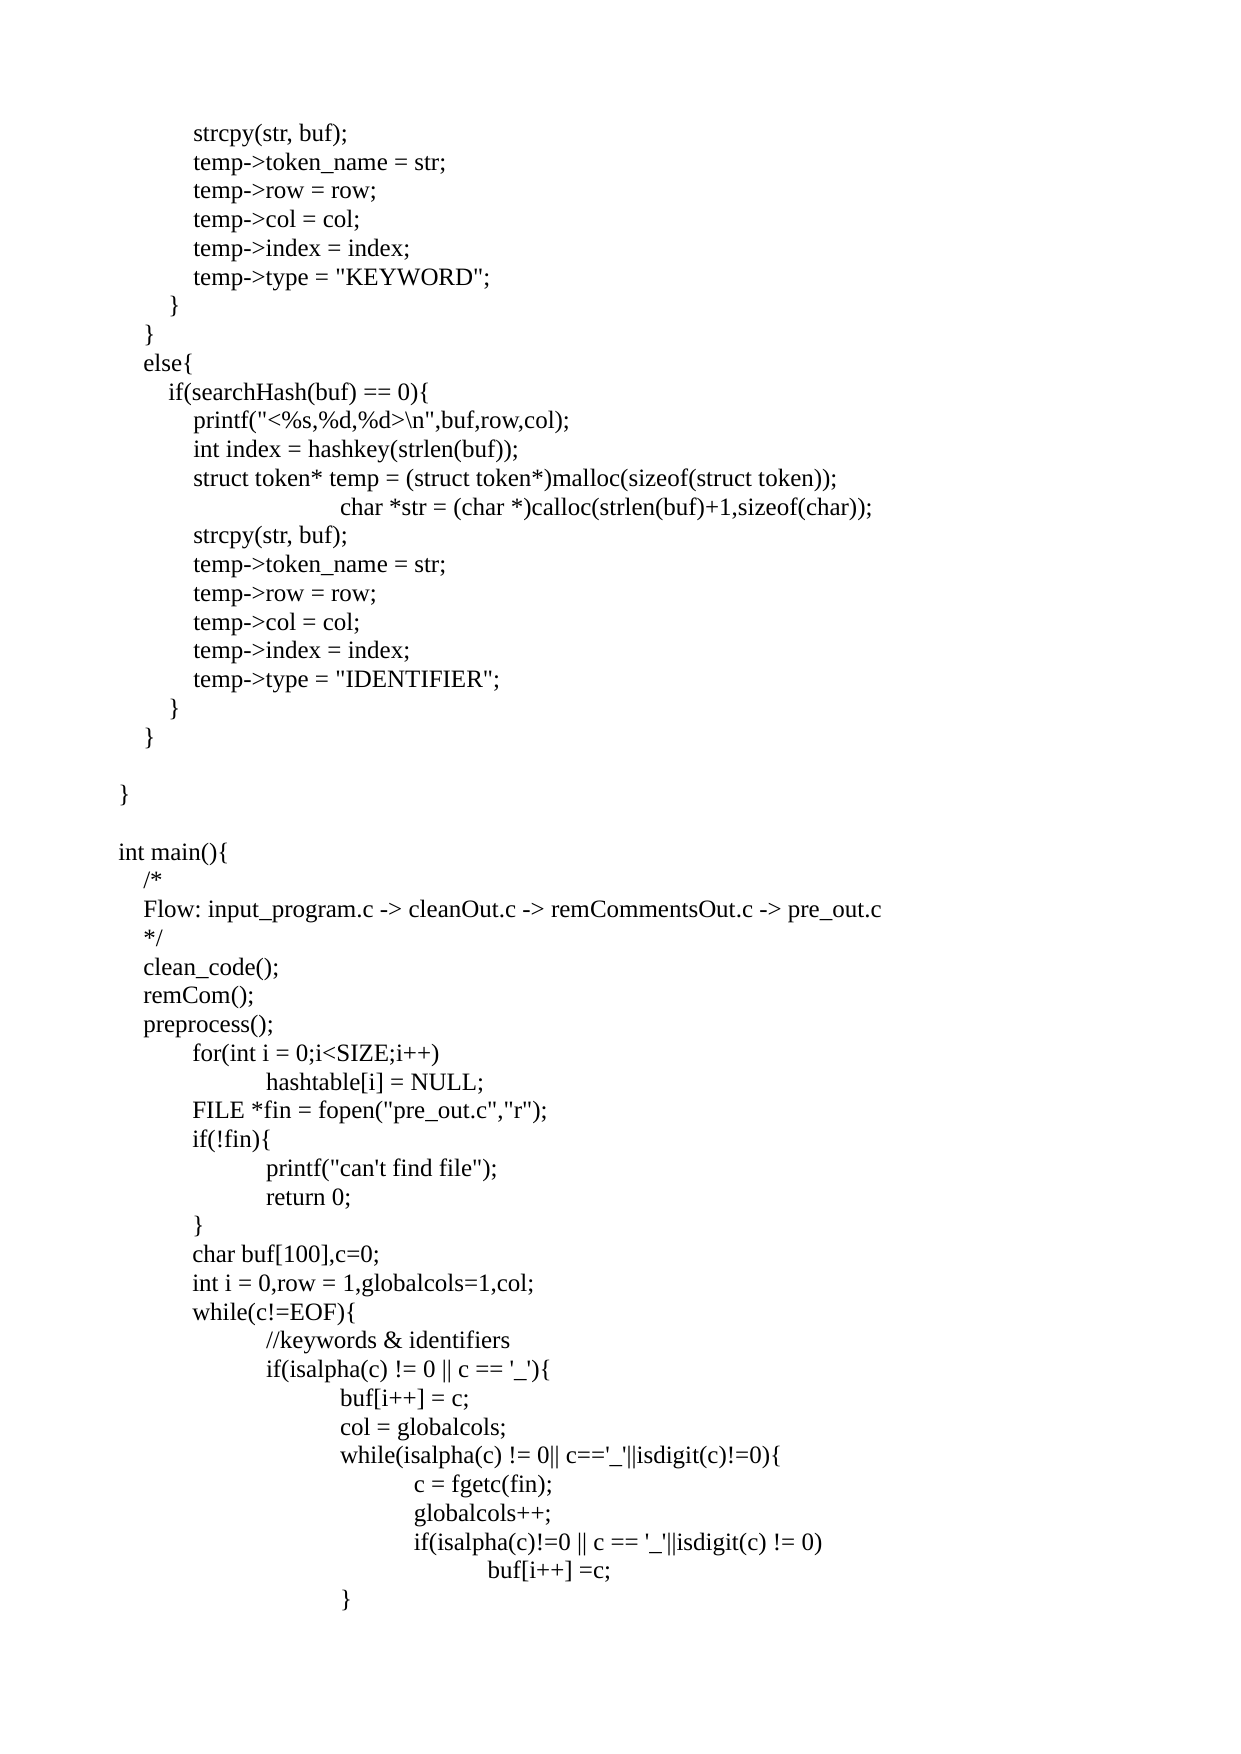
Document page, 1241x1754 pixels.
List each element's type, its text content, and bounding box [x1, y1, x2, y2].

text temp->token_name = str; [118, 549, 1122, 578]
text while(c!=EOF){ [118, 1297, 1122, 1326]
text temp->row = row; [118, 176, 1122, 204]
text globalcols++; [118, 1498, 1122, 1527]
text //keywords & identifiers [118, 1326, 1122, 1354]
text temp->row = row; [118, 578, 1122, 607]
text int index = hashkey(strlen(buf)); [118, 434, 1122, 463]
text else{ [118, 348, 1122, 377]
text } [118, 693, 1122, 722]
text char *str = (char *)calloc(strlen(buf)+1,sizeof(char)); [118, 492, 1122, 521]
text return 0; [118, 1182, 1122, 1211]
text printf("can't find file"); [118, 1153, 1122, 1182]
text c = fgetc(fin); [118, 1469, 1122, 1498]
text while(isalpha(c) != 0|| c=='_'||isdigit(c)!=0){ [118, 1441, 1122, 1469]
text if(searchHash(buf) == 0){ [118, 377, 1122, 406]
text strcpy(str, buf); [118, 521, 1122, 549]
text struct token* temp = (struct token*)malloc(sizeof(struct token)); [118, 463, 1122, 492]
text buf[i++] = c; [118, 1383, 1122, 1412]
text printf("<%s,%d,%d>\n",buf,row,col); [118, 406, 1122, 434]
text temp->type = "IDENTIFIER"; [118, 664, 1122, 693]
text FILE *fin = fopen("pre_out.c","r"); [118, 1096, 1122, 1124]
text if(!fin){ [118, 1124, 1122, 1153]
text if(isalpha(c)!=0 || c == '_'||isdigit(c) != 0) [118, 1527, 1122, 1556]
text temp->token_name = str; [118, 147, 1122, 176]
text } [118, 291, 1122, 319]
text if(isalpha(c) != 0 || c == '_'){ [118, 1354, 1122, 1383]
text temp->col = col; [118, 204, 1122, 233]
text temp->type = "KEYWORD"; [118, 262, 1122, 291]
text preprocess(); [118, 1009, 1122, 1038]
text temp->index = index; [118, 233, 1122, 262]
text for(int i = 0;i<SIZE;i++) [118, 1038, 1122, 1067]
text } [118, 1211, 1122, 1239]
text char buf[100],c=0; [118, 1239, 1122, 1268]
text col = globalcols; [118, 1412, 1122, 1441]
text } [118, 722, 1122, 751]
text /* [118, 866, 1122, 894]
text buf[i++] =c; [118, 1556, 1122, 1584]
text } [118, 1584, 1122, 1613]
text clean_code(); [118, 952, 1122, 981]
text hashtable[i] = NULL; [118, 1067, 1122, 1096]
text */ [118, 923, 1122, 952]
text int main(){ [118, 837, 1122, 866]
text strcpy(str, buf); [118, 118, 1122, 147]
text int i = 0,row = 1,globalcols=1,col; [118, 1268, 1122, 1297]
text Flow: input_program.c -> cleanOut.c -> remCommentsOut.c -> pre_out.c [118, 894, 1122, 923]
text temp->index = index; [118, 636, 1122, 664]
text } [118, 319, 1122, 348]
text temp->col = col; [118, 607, 1122, 636]
text } [118, 779, 1122, 808]
text remCom(); [118, 981, 1122, 1009]
